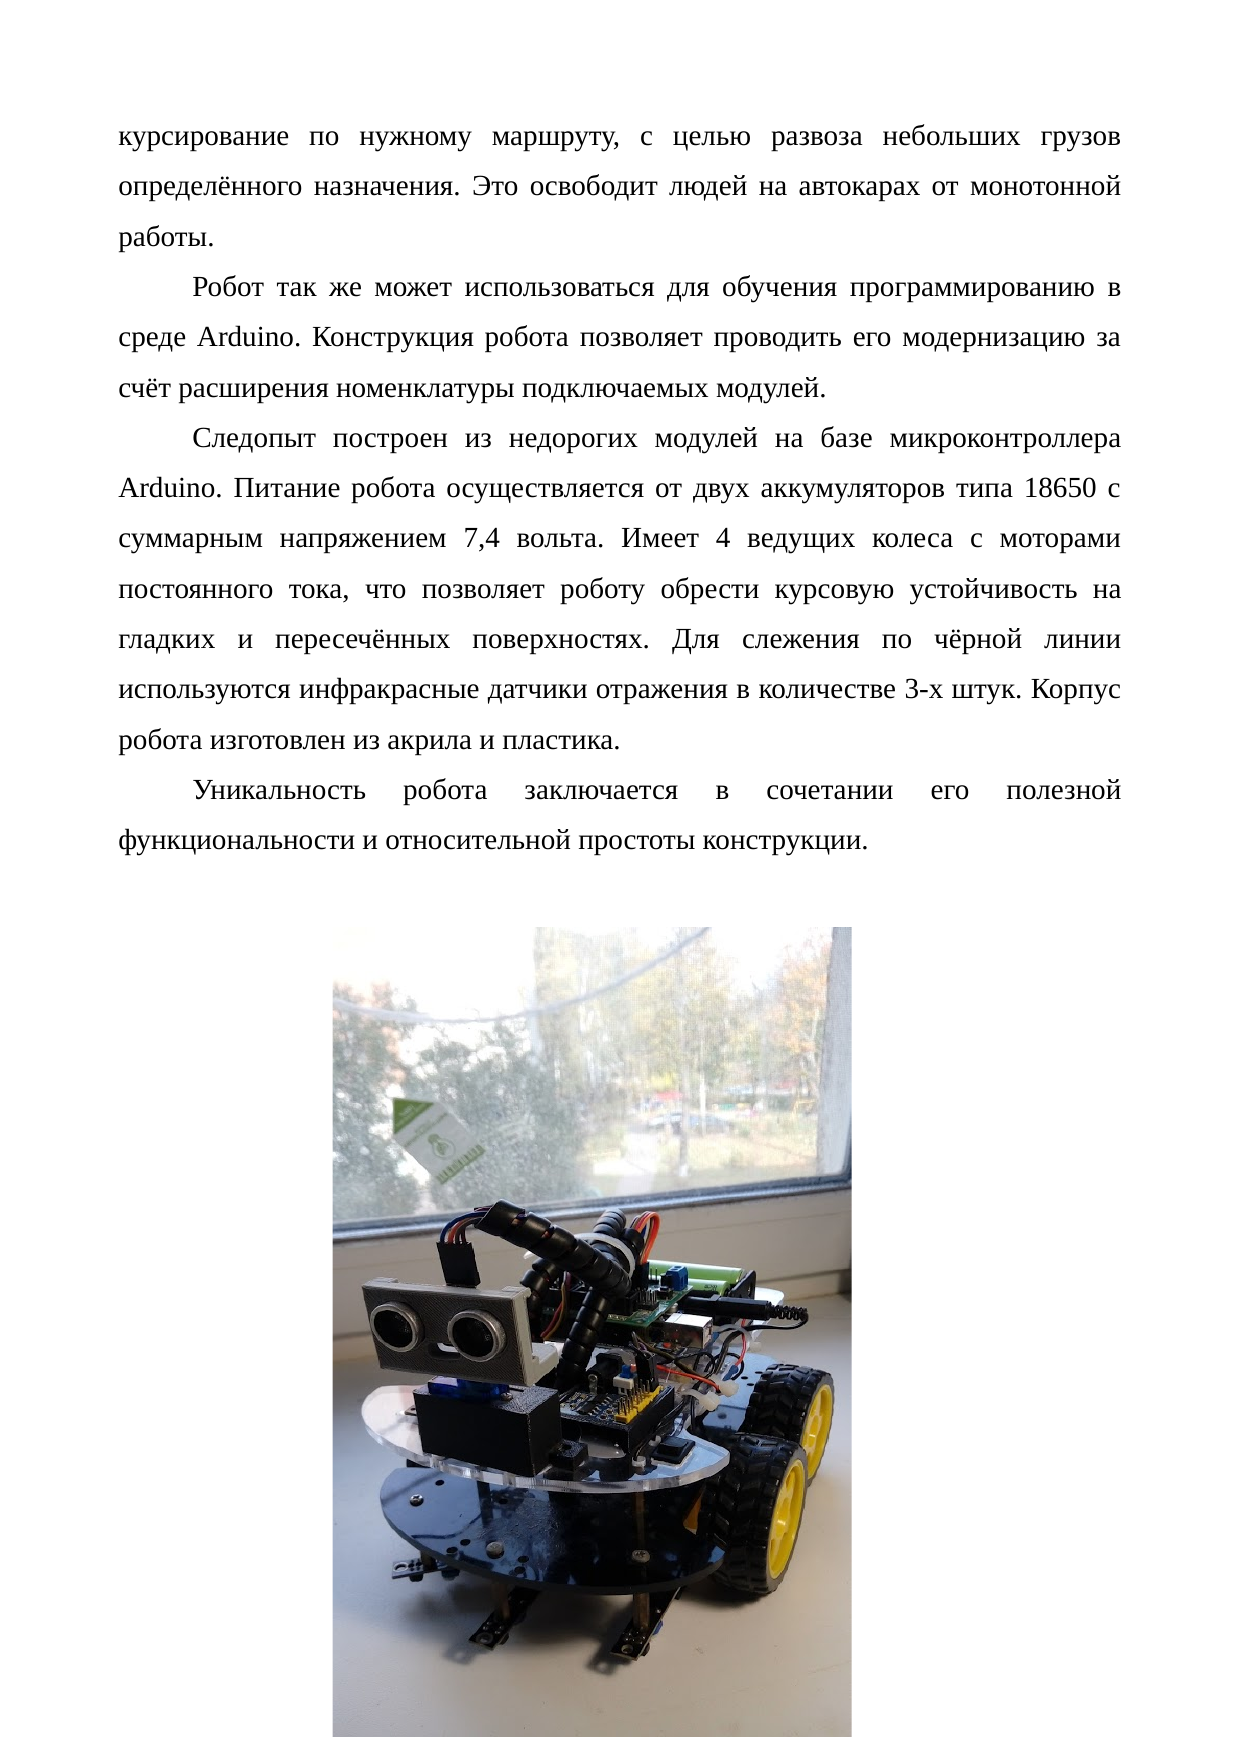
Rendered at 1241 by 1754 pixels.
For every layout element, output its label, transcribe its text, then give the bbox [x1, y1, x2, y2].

text курсирование по нужному маршруту, с целью развоза небольших грузов определённого назначения. Это освободит людей на автокарах от монотонной работы. [118, 118, 1122, 252]
text Робот так же может использоваться для обучения программированию в среде Arduino. Конструкция робота позволяет проводить его модернизацию за счёт расширения номенклатуры подключаемых модулей. [118, 269, 1122, 403]
picture [332, 927, 852, 1737]
text Уникальность робота заключается в сочетании его полезной функциональности и относительной простоты конструкции. [118, 772, 1122, 856]
text Следопыт построен из недорогих модулей на базе микроконтроллера Arduino. Питание робота осуществляется от двух аккумуляторов типа 18650 с суммарным напряжением 7,4 вольта. Имеет 4 ведущих колеса с моторами постоянного тока, что позволяет роботу обрести курсовую устойчивость на гладких и пересечённых поверхностях. Для слежения по чёрной линии используются инфракрасные датчики отражения в количестве 3-х штук. Корпус робота изготовлен из акрила и пластика. [118, 420, 1122, 755]
